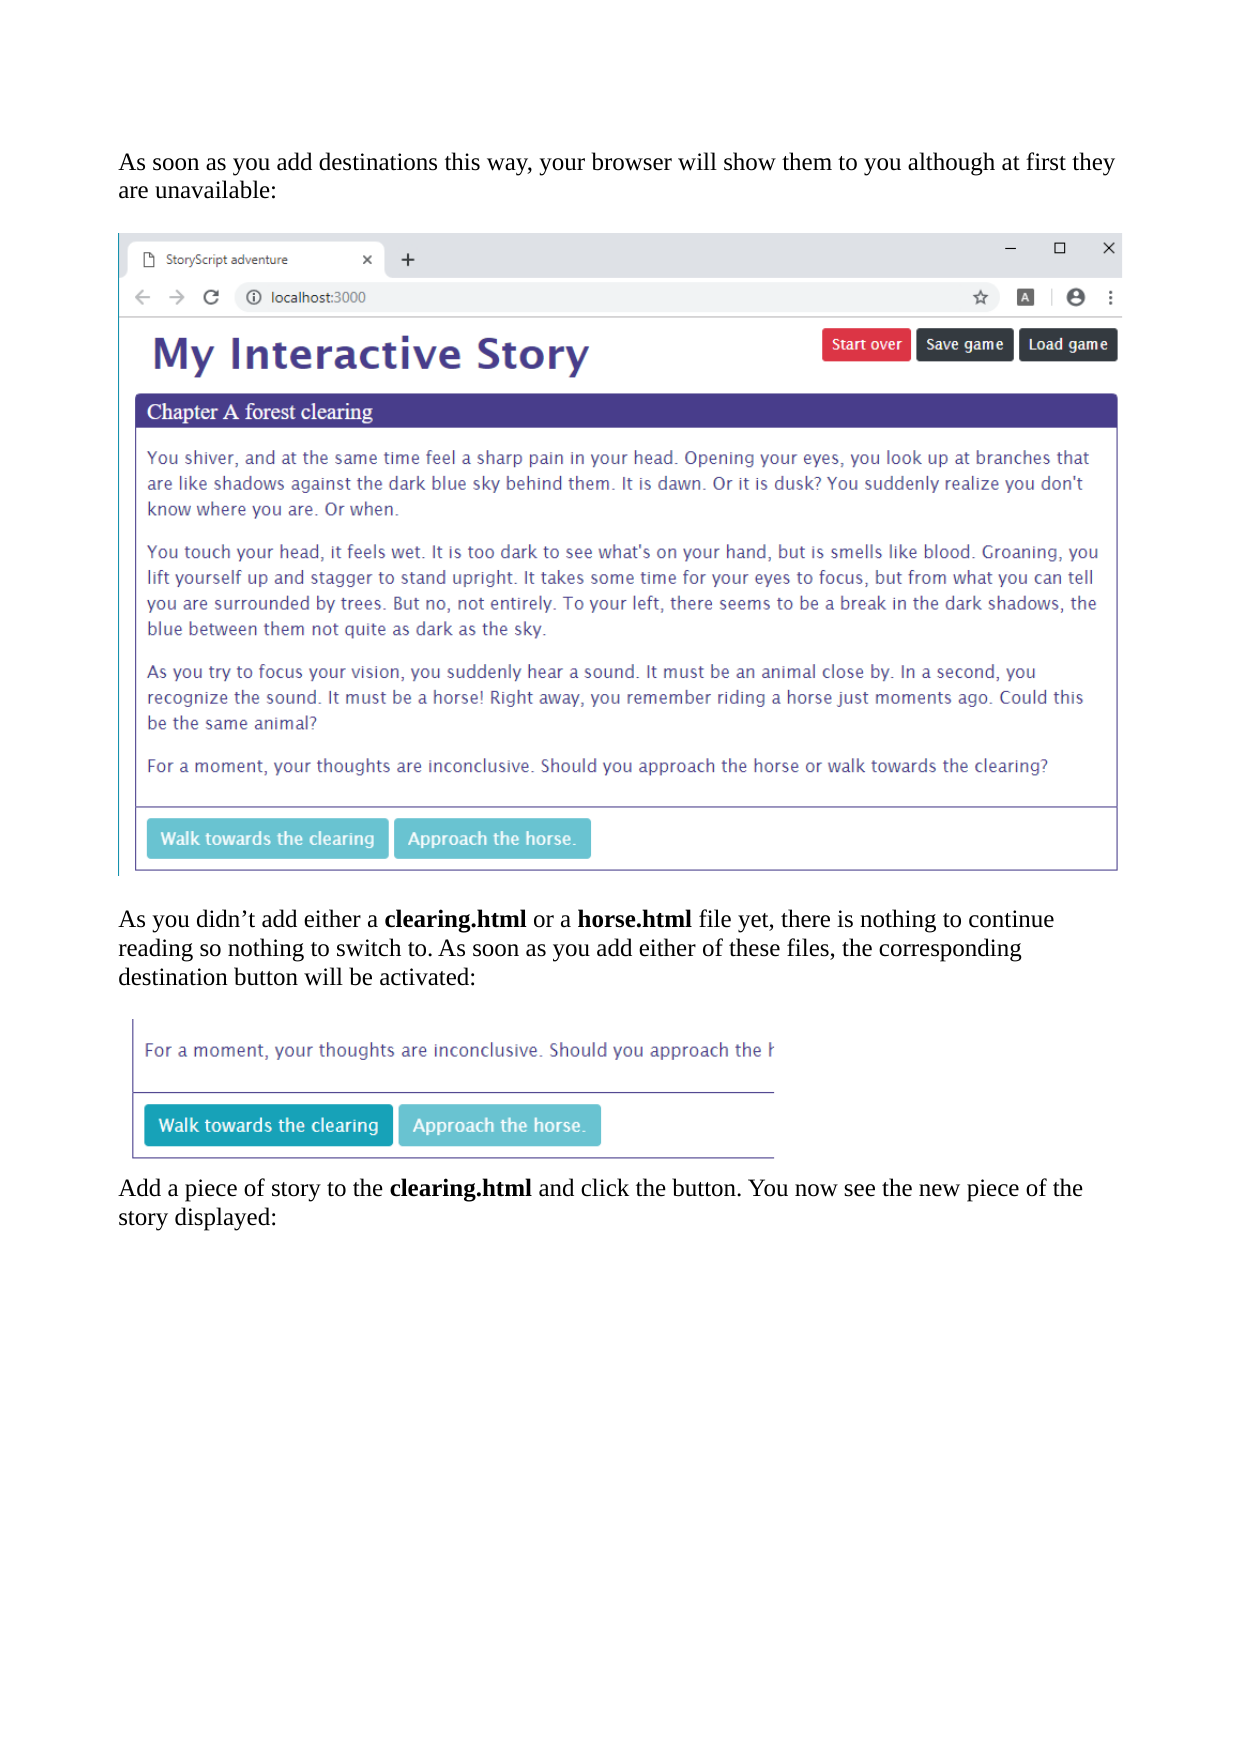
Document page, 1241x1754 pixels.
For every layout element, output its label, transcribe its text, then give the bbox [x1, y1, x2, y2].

text Add a piece of story to the clearing.html and click the button. You now see the new piece of the story displayed: [118, 1173, 1122, 1231]
text As soon as you add destinations this way, your browser will show them to you although at first they are unavailable: [118, 147, 1122, 204]
text As you didn’t add either a clearing.html or a horse.html file yet, there is nothing to continue reading so nothing to switch to. As soon as you add either of these files, the corresponding destination button will be activated: [118, 904, 1122, 991]
